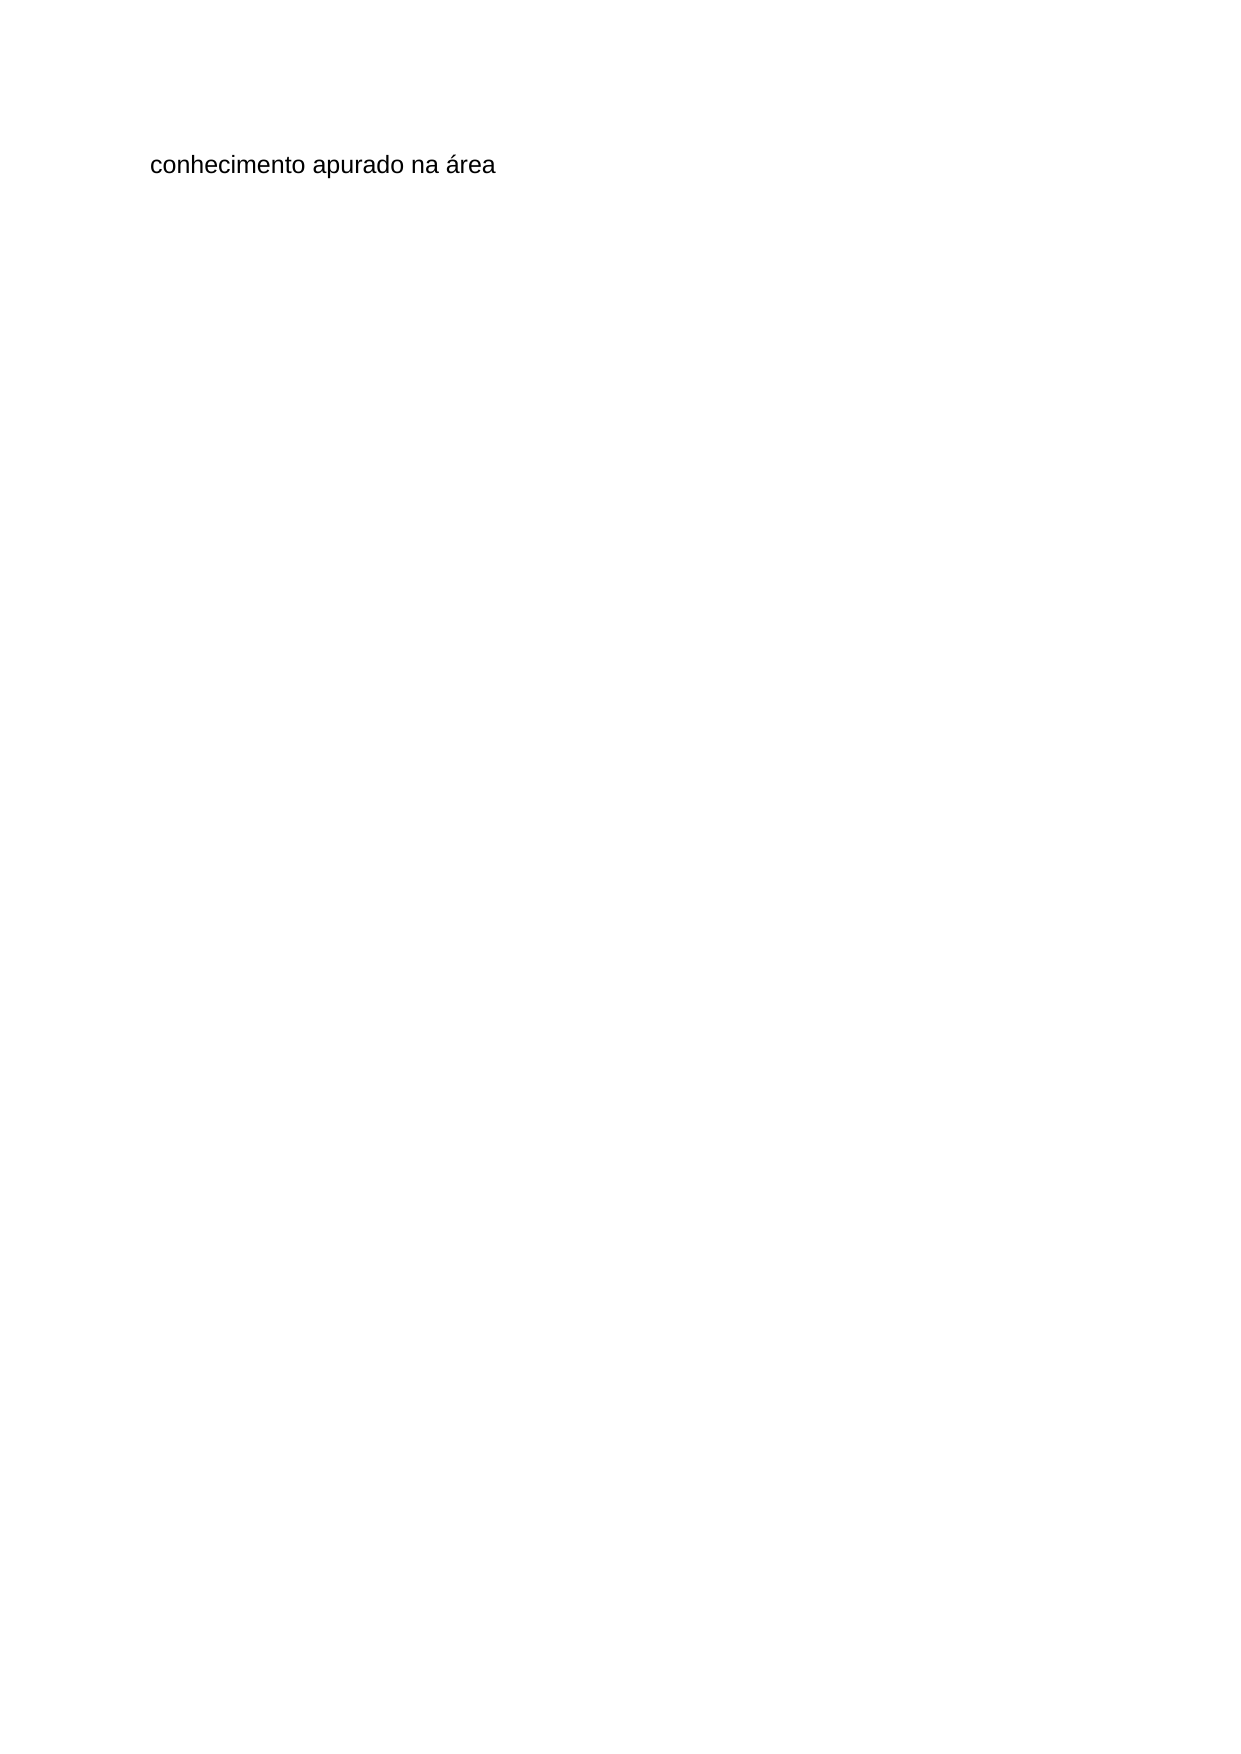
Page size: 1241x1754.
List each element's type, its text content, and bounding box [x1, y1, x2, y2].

text conhecimento apurado na área [150, 150, 1090, 179]
